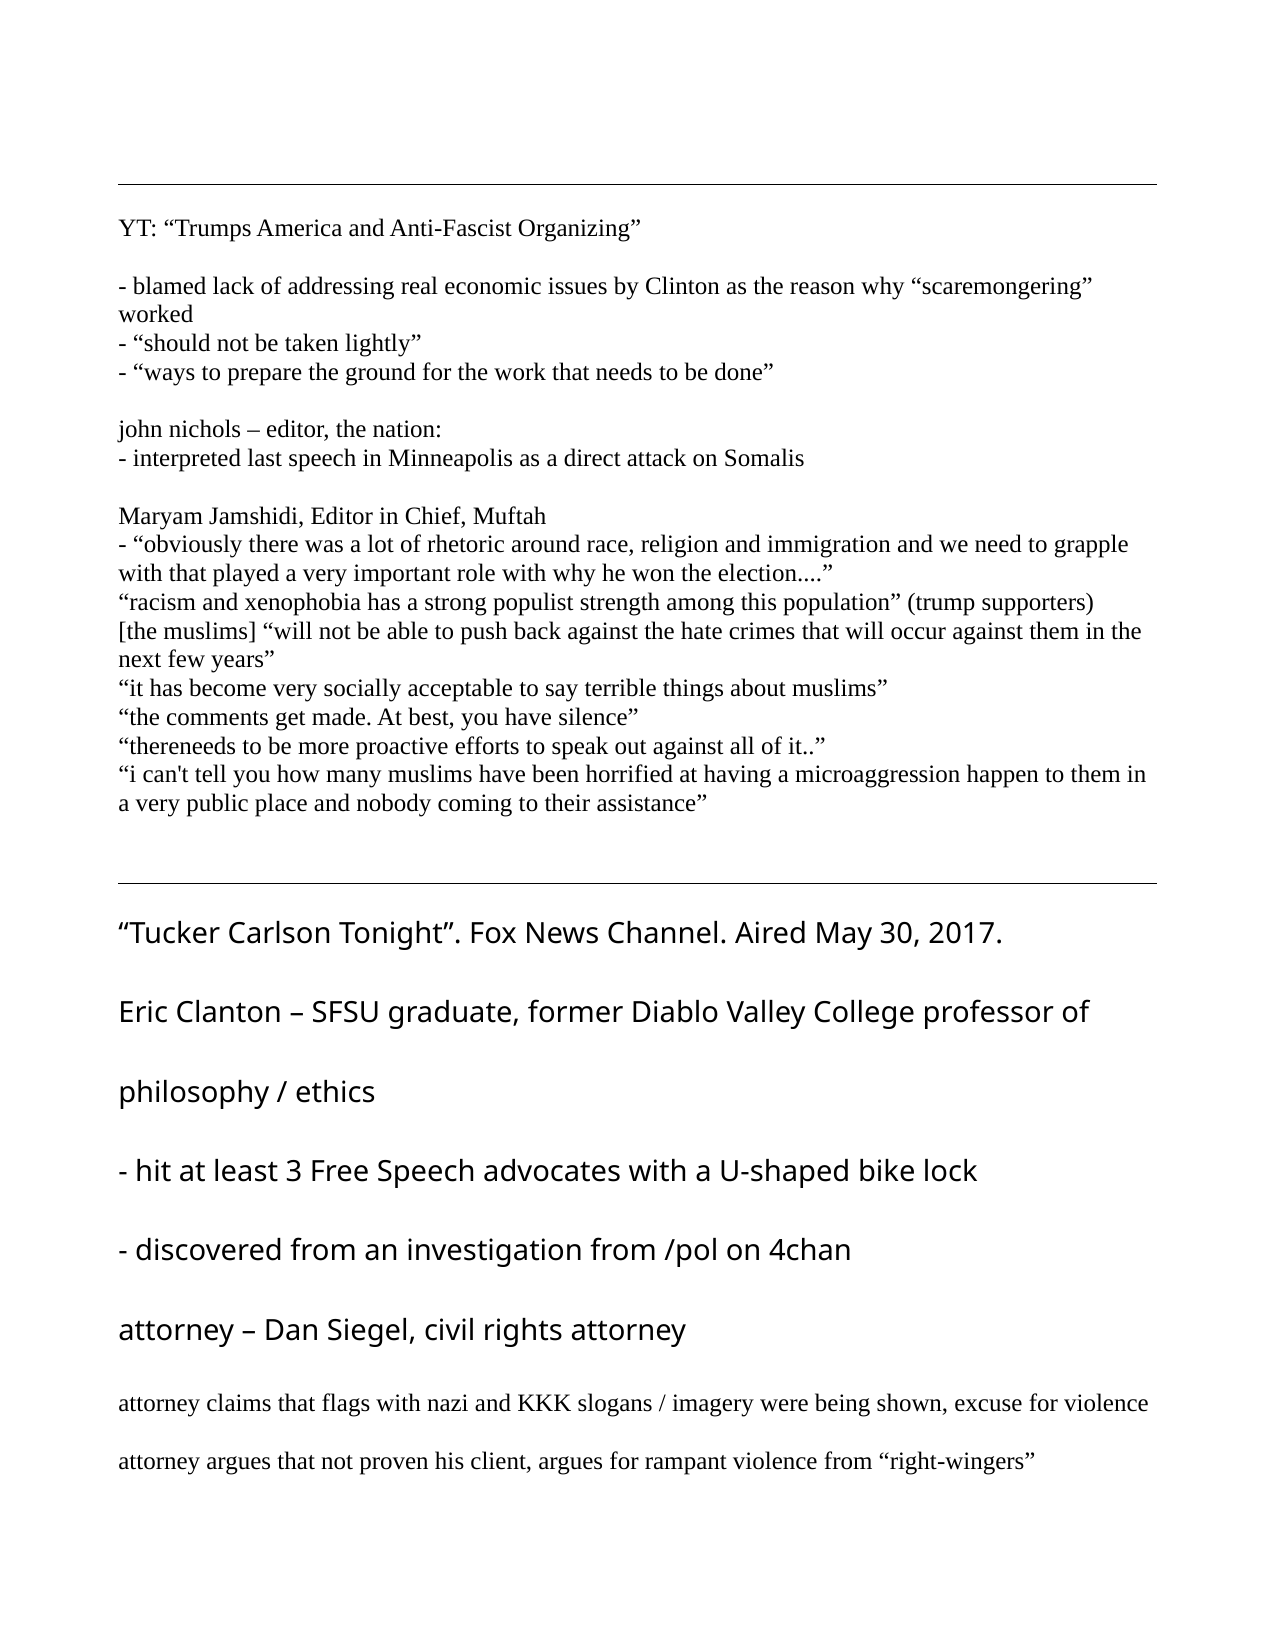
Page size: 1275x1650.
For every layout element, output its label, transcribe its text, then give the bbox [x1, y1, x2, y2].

text “racism and xenophobia has a strong populist strength among this population” (trump supporters) [118, 587, 1157, 616]
text “the comments get made. At best, you have silence” [118, 702, 1157, 731]
text - discovered from an investigation from /pol on 4chan [118, 1229, 1157, 1269]
text - blamed lack of addressing real economic issues by Clinton as the reason why “scaremongering” worked [118, 271, 1157, 328]
text - “ways to prepare the ground for the work that needs to be done” [118, 357, 1157, 386]
text “Tucker Carlson Tonight”. Fox News Channel. Aired May 30, 2017. [118, 912, 1157, 952]
text [the muslims] “will not be able to push back against the hate crimes that will occur against them in the next few years” [118, 616, 1157, 673]
text - “obviously there was a lot of rhetoric around race, religion and immigration and we need to grapple with that played a very important role with why he won the election....” [118, 529, 1157, 587]
text Eric Clanton – SFSU graduate, former Diablo Valley College professor of philosophy / ethics [118, 991, 1157, 1111]
text john nichols – editor, the nation: [118, 414, 1157, 443]
text - “should not be taken lightly” [118, 328, 1157, 357]
text attorney claims that flags with nazi and KKK slogans / imagery were being shown, excuse for violence [118, 1388, 1157, 1417]
text attorney argues that not proven his client, argues for rampant violence from “right-wingers” [118, 1446, 1157, 1474]
text YT: “Trumps America and Anti-Fascist Organizing” [118, 213, 1157, 242]
text - hit at least 3 Free Speech advocates with a U-shaped bike lock [118, 1150, 1157, 1190]
text - interpreted last speech in Minneapolis as a direct attack on Somalis [118, 443, 1157, 472]
text attorney – Dan Siegel, civil rights attorney [118, 1309, 1157, 1349]
text “i can't tell you how many muslims have been horrified at having a microaggression happen to them in a very public place and nobody coming to their assistance” [118, 759, 1157, 817]
text “it has become very socially acceptable to say terrible things about muslims” [118, 673, 1157, 702]
text “thereneeds to be more proactive efforts to speak out against all of it..” [118, 731, 1157, 759]
text Maryam Jamshidi, Editor in Chief, Muftah [118, 501, 1157, 529]
